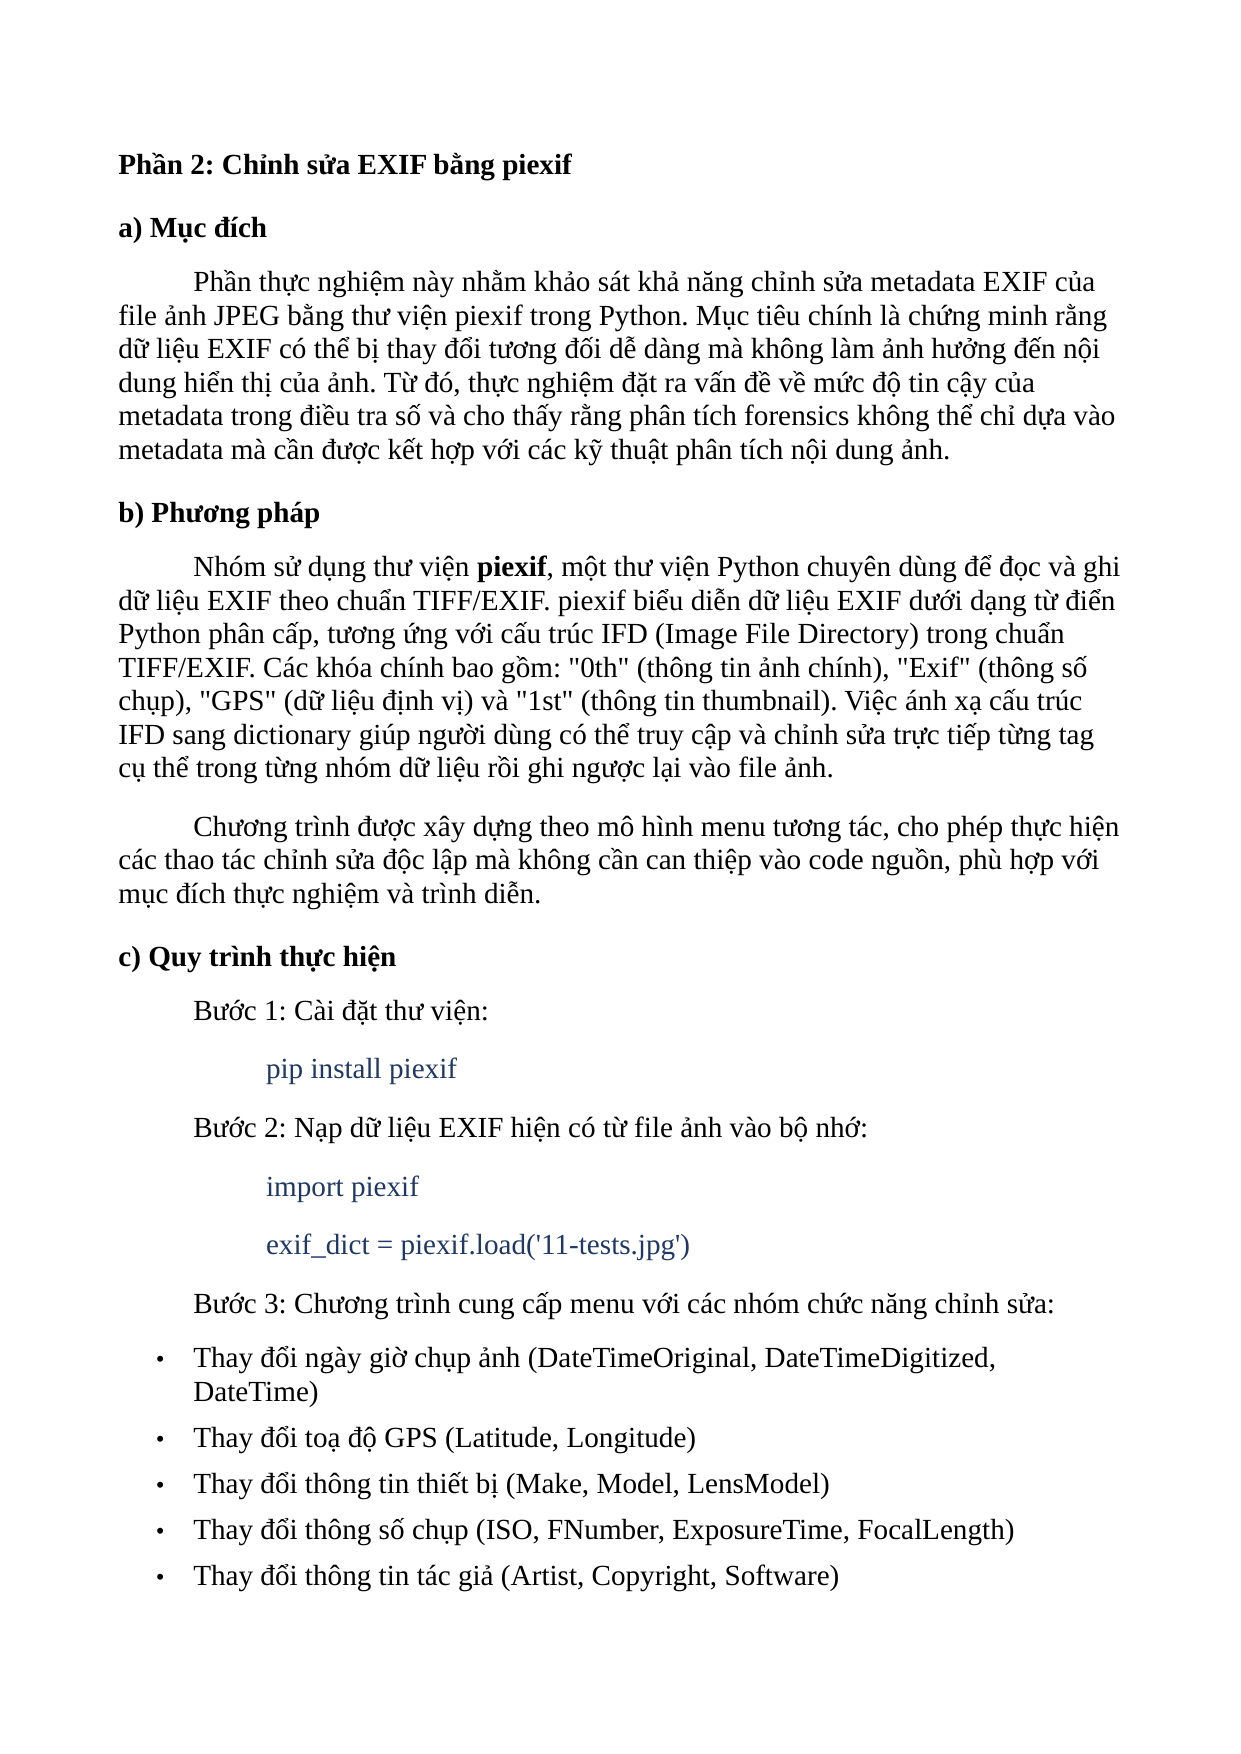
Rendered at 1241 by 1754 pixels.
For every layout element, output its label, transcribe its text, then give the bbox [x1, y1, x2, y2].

list Thay đổi thông số chụp (ISO, FNumber, ExposureTime, FocalLength) [156, 1512, 1122, 1545]
text c) Quy trình thực hiện [118, 939, 1122, 972]
text b) Phương pháp [118, 495, 1122, 528]
text Chương trình được xây dựng theo mô hình menu tương tác, cho phép thực hiện các thao tác chỉnh sửa độc lập mà không cần can thiệp vào code nguồn, phù hợp với mục đích thực nghiệm và trình diễn. [118, 809, 1122, 909]
list Thay đổi ngày giờ chụp ảnh (DateTimeOriginal, DateTimeDigitized, DateTime) [156, 1340, 1122, 1407]
text Bước 1: Cài đặt thư viện: [118, 993, 1122, 1027]
text Bước 3: Chương trình cung cấp menu với các nhóm chức năng chỉnh sửa: [118, 1286, 1122, 1319]
text a) Mục đích [118, 210, 1122, 243]
text import piexif [118, 1169, 1122, 1202]
text exif_dict = piexif.load('11-tests.jpg') [118, 1227, 1122, 1261]
list Thay đổi toạ độ GPS (Latitude, Longitude) [156, 1420, 1122, 1453]
text pip install piexif [118, 1052, 1122, 1085]
text Phần 2: Chỉnh sửa EXIF bằng piexif [118, 147, 1122, 181]
text Bước 2: Nạp dữ liệu EXIF hiện có từ file ảnh vào bộ nhớ: [118, 1110, 1122, 1144]
text Nhóm sử dụng thư viện piexif, một thư viện Python chuyên dùng để đọc và ghi dữ liệu EXIF theo chuẩn TIFF/EXIF. piexif biểu diễn dữ liệu EXIF dưới dạng từ điển Python phân cấp, tương ứng với cấu trúc IFD (Image File Directory) trong chuẩn TIFF/EXIF. Các khóa chính bao gồm: "0th" (thông tin ảnh chính), "Exif" (thông số chụp), "GPS" (dữ liệu định vị) và "1st" (thông tin thumbnail). Việc ánh xạ cấu trúc IFD sang dictionary giúp người dùng có thể truy cập và chỉnh sửa trực tiếp từng tag cụ thể trong từng nhóm dữ liệu rồi ghi ngược lại vào file ảnh. [118, 549, 1122, 784]
text Phần thực nghiệm này nhằm khảo sát khả năng chỉnh sửa metadata EXIF của file ảnh JPEG bằng thư viện piexif trong Python. Mục tiêu chính là chứng minh rằng dữ liệu EXIF có thể bị thay đổi tương đối dễ dàng mà không làm ảnh hưởng đến nội dung hiển thị của ảnh. Từ đó, thực nghiệm đặt ra vấn đề về mức độ tin cậy của metadata trong điều tra số và cho thấy rằng phân tích forensics không thể chỉ dựa vào metadata mà cần được kết hợp với các kỹ thuật phân tích nội dung ảnh. [118, 264, 1122, 466]
list Thay đổi thông tin thiết bị (Make, Model, LensModel) [156, 1466, 1122, 1499]
list Thay đổi thông tin tác giả (Artist, Copyright, Software) [156, 1558, 1122, 1591]
